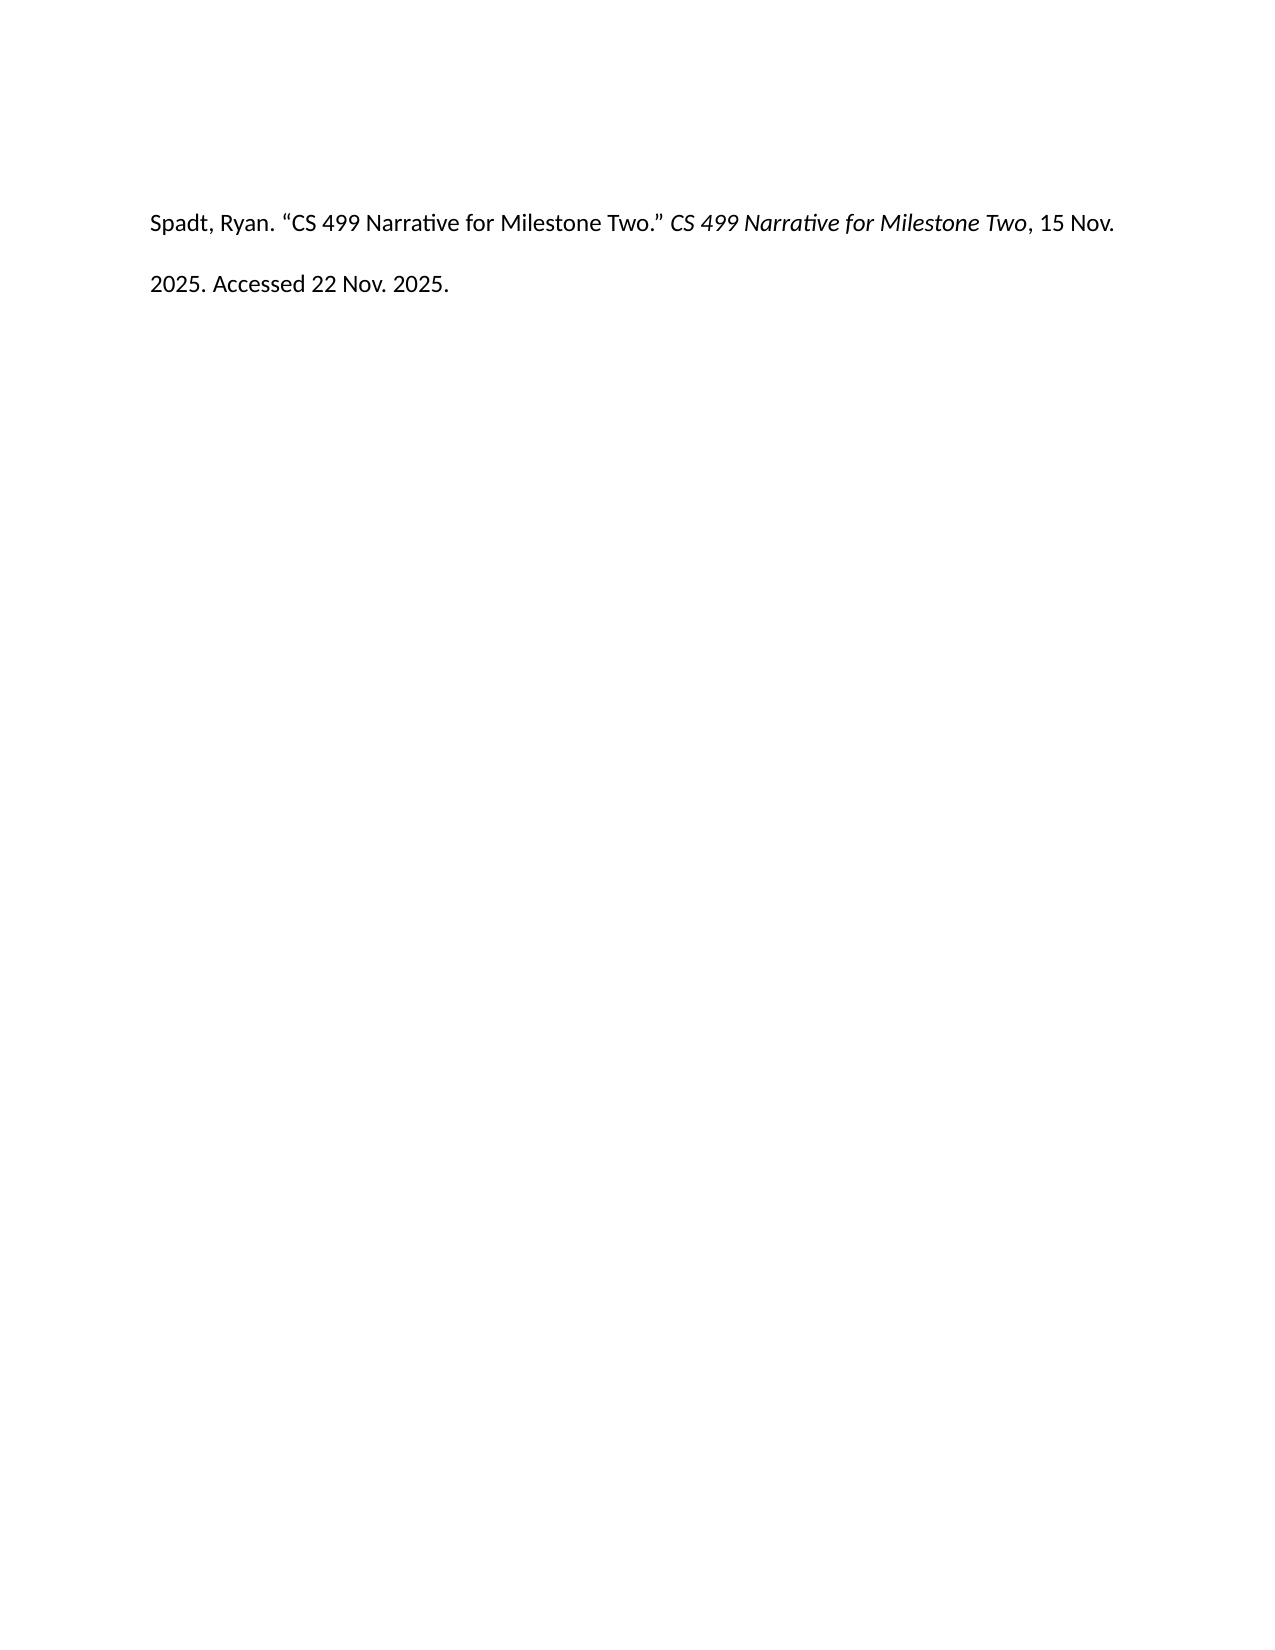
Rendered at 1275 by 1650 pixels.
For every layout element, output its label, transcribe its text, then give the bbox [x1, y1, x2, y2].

text Spadt, Ryan. “CS 499 Narrative for Milestone Two.” CS 499 Narrative for Milestone Two, 15 Nov. 2025. Accessed 22 Nov. 2025. [150, 207, 1125, 299]
